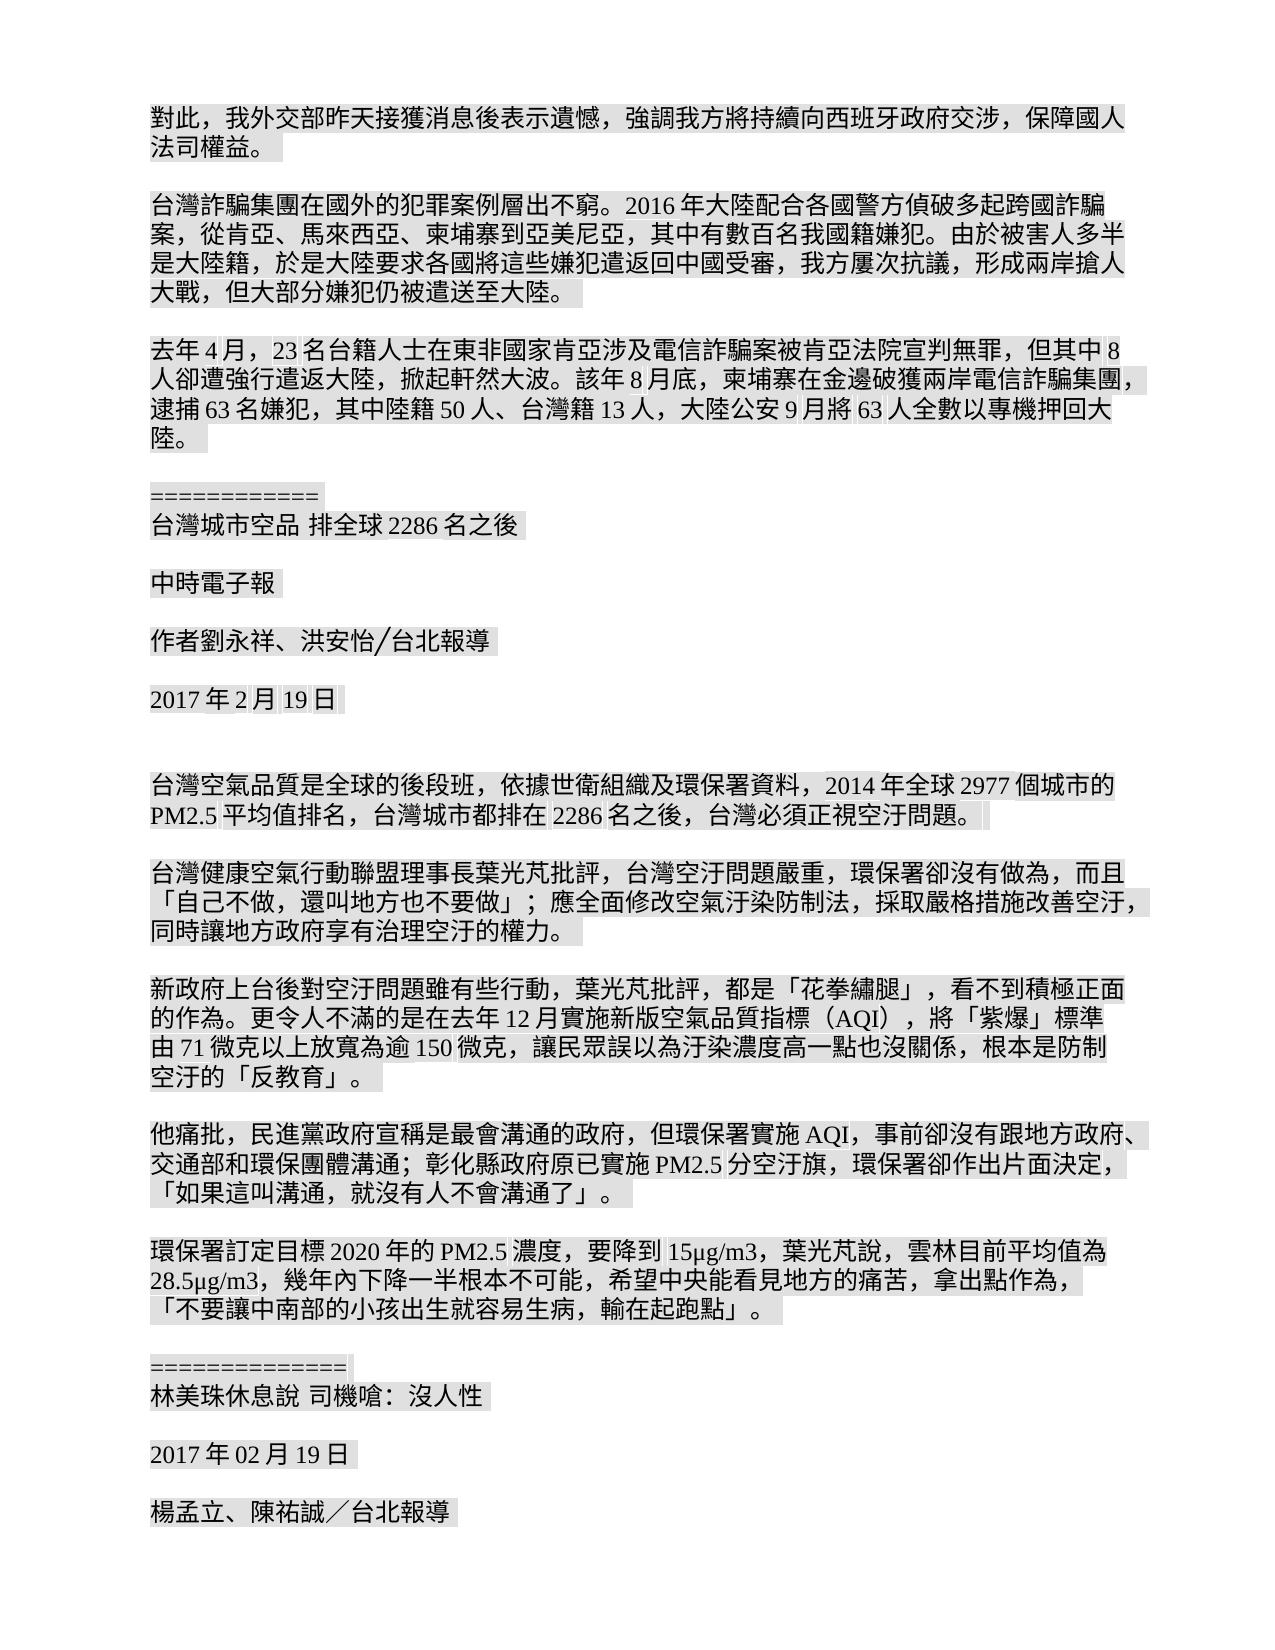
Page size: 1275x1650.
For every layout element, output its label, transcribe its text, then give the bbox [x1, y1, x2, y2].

text 隨手舉幾個例，看大家什麼感覺。我估計是一點感覺也不會有。為什麼？因為媒體並沒有叫我們要有感覺。可是，當媒體想操弄、渲染某一件 (往往根本不存在的) 事時，哇！大家的感覺瞬間就來了！何止感覺，簡直就是要沸騰了！整個校園突然個個又哭又喊，怎麼辦怎麼辦？國家要亡了，人權被侵害了，正義啊，民主啊，自由啊...如喪考妣，連半夜都不睡覺，忙著討論民主自由的真諦，討論公民審議的偉大精神，個個忠黨愛國的焦躁之心溢於言表。國家危急存亡之秋，學校還上什麼課呢？要上，來街頭上民主的一課吧！ 聽說有的還半夜焦急地打電話問老師說 "怎麼辦？怎麼辦？救國來不及了怎麼辦？"，惟恐救國的神聖腳步落於人後；周遭每個年輕人一開口就是反服貿，反黑箱，民主不能買賣，自由無價...講不完的蠢話。就連平常只關心臉上痘痘以及偶像明星的護士們，突然個個變成秋風秋雨愁煞人的秋瑾了，要為救國獻身了，不惜請假北上來到熱血沸騰的民主街頭，聆聽愛台灣思想導師們的街頭民主課，這個主義那個主義的，聽得熱血沸騰，都被自己的熱血情操給感動落淚了。 這類事情在台灣層出不窮，特別是選舉快到時就會猛爆發作，集體起乩。比方說，去年不是有八個在非洲肯亞和大陸各地行使詐騙的嫌疑犯被肯亞政府移送大陸偵辦嗎？結果你看，天啊，我還以為發生什麼血腥慘案，一時之間，一堆人渣政客馬上跳出來痛罵，比方說那個垃圾黨中的垃圾黨所謂 "時代力量"，還記得他們如何歇斯底里地痛罵國民黨的法務部長嗎？沒人性！違反人權！喪權辱國！出賣台灣主權！...激動得我還以為共匪收復台灣了呢。 可是你知道嗎？這次不只8個，而是200多個哦。就在昨天，西班牙逮到300名主要針對大陸人行使詐騙的歹徒，其中200個是台灣人，詐騙金額高達五億多。西班牙政府把這些人統統遣送大陸。200人耶！全是咱們台灣人耶！怎麼可以把他們交給不民主不自由沒有法治的中國大陸！這不是草菅人命嗎？這不是喪權辱國出賣台灣嗎？可是，現在是民進黨執政，你覺得那些覺醒公民們以及人權鬥士們和垃圾黨的人渣政客們會起乩叫罵、包圍行政院或法務部嗎？當然不會。為什麼？因為大家都是 "自己人"，利益均霑，舉同樣的綠旗。 還有，最近不是遊覽車翻覆，死了三十幾人嗎？原因之一疑似司機長時間十六天連續工作，披星戴月趕路。結果呢？民進黨高官們說這是個案，說這是司機 "個人行為不檢點"，另一個高官說，工時不能這麼算，必須 "兩手放在方向盤上" 才算是工作中，今天另一個混蛋高官 (蔡啥小總統的表姐) 又加碼補充說，司機待命時，既可以上廁所，又可以伸懶腰，那就是一種 "休息"。它媽的如果這種鳥話說得通，那麼，我去餐廳點了一盤菜，吃了三分之一，餐廳老闆是不是應該退還我三分之二的錢？我在急診值班，早上八點到隔天八點，有時一天來兩個急診病人，有時一個也沒有，最高記錄一個晚上來了12 個病人。那麼，當我看完一個病人之後，繼續回到醫師值班室待命時，我既可以上廁所，也可以伸懶腰，甚至還可以抽空吃碗泡麵，它媽的難道這就是一種休息而不算工作？倘若一整晚都沒有急診病人來，難道那天晚上就不算值班，不用給我值班費？ 這些鳥話理當人神共憤，但是，你認為向來綠油油的那些所謂工運團體會生氣嗎？會去包圍勞動部和狗官們拼個你死我活嗎？當然不會。為什麼？因為大家都是 "自己人"，利益均霑，舉同樣的綠旗。 還有哦，例子講不完。你知道台灣空氣污染是會死人的嗎？特別是越往南部，品質越差，經常到達所謂 "紫爆" 的危險等級。你知道英明的民進黨是怎麼解決問題的嗎？很簡單，把 "紫爆" 的危險標準抬高兩倍不就好了。去年12月實施新版空氣品質指標（AQI），將「紫爆」標準由71微克以上放寬為逾150微克。這就好像把高血壓的定義從140/90拉高到到500/200，高血壓病患肯定就減少了。針對日本的輻射食品標準也是同樣來這一套。這樣一種睜眼說瞎話的作法，你認為向來綠油油的所謂環保團體或環保戰士們會生氣嗎？會去包圍內政部或哪個公家機關嗎？當然不會。因為大家都是 "自己人"，利益均霑，舉同樣的綠旗。 這幾個例子全是這兩天發生的事，並不是我刻意去找。在這島上，這樣一些例子千千萬萬，根本說不完，完全不是什麼新花樣。令人訝異的並不是騙子的存在，令人訝異的是為什麼騙子們用同樣一招，反覆用個幾千幾百次卻依然每一次都如此有效？今天倘若同樣的事發生在國民黨身上，保證又是一場又一場可歌可泣的愛國、人權與民主自由運動了，甚或根本什麼事也沒有，也絕對可以自導自演或自行炒作出各種所謂國家主權、人權與民主自由陷入危機、必須拯救的熱血關鍵時刻，然後又會培養出一堆人渣成為社運明星、政治明星或各界意見領袖，然後有一天就會出來選舉或當官。 台灣的各大社運團體，我幾乎都是創始人之一。我原本相信這些人是同志，好多年之後才終於看清這些人掛社運羊頭，賣的究竟是一些什麼肉。它媽的就算是我曾經瞎了眼吧。 陳真 2017. 02. 19. ========================== 電信詐騙200台人 遣送大陸 2017年02月19日 王嘉源／綜合報導 (中國時報) 西班牙警方去年12月底在首都馬德里市等地同時破獲多處電信詐騙集團機房，據了解有超過200名台灣人涉案，西班牙政府決定將所有嫌犯遣送至中國大陸。 超過200名我國籍人士去年底在西班牙涉嫌從事電信詐騙而遭警方逮捕，西班牙政府於17日由內閣部長會議決定，將所有嫌犯遣送至中國大陸，這應該是近來台籍人士涉及電信詐騙案，被引渡到大陸人數最多的一次。 13據點 別墅設機房 2016年大陸因國內多人遭跨國電信詐騙，提供線索給各國警方，多起對大陸人詐騙的案子因而偵破。去年12月13日，西班牙警方於馬德里市、巴塞隆納、阿里坎特等地，同時破獲多處電信詐騙集團機房，逮捕包含大陸及台灣籍約300名嫌犯。由於中西兩國在2005年簽署《犯罪引渡協議》，而受害者多數為大陸人，大陸要求遣送返陸。 西班牙國家警察局長基羅斯當時表示，警方一共破獲犯罪集團設立的13個詐騙據點，大多設置在高級住宅區別墅，有些據點人員高達50人，高度保密，不受干擾，不間斷工作，據調查有數千名大陸人遭騙，主要是貧窮家庭被騙走不少存款，有些人還因此自殺。 駐西班牙代表處新聞組長王之化（音譯）接受中央社採訪時也指出，這些嫌犯入境西班牙後，在偏遠鄉鎮租下獨棟別墅，以電話對大陸人進行詐騙，涉及金額達1600萬歐元（約台幣5億2403萬元）。 對此，我外交部昨天接獲消息後表示遺憾，強調我方將持續向西班牙政府交涉，保障國人法司權益。 台灣詐騙集團在國外的犯罪案例層出不窮。2016年大陸配合各國警方偵破多起跨國詐騙案，從肯亞、馬來西亞、柬埔寨到亞美尼亞，其中有數百名我國籍嫌犯。由於被害人多半是大陸籍，於是大陸要求各國將這些嫌犯遣返回中國受審，我方屢次抗議，形成兩岸搶人大戰，但大部分嫌犯仍被遣送至大陸。 去年4月，23名台籍人士在東非國家肯亞涉及電信詐騙案被肯亞法院宣判無罪，但其中8人卻遭強行遣返大陸，掀起軒然大波。該年8月底，柬埔寨在金邊破獲兩岸電信詐騙集團，逮捕63名嫌犯，其中陸籍50人、台灣籍13人，大陸公安9月將63人全數以專機押回大陸。 ============ 台灣城市空品 排全球2286名之後 中時電子報 作者劉永祥、洪安怡╱台北報導 2017年2月19日 台灣空氣品質是全球的後段班，依據世衛組織及環保署資料，2014年全球2977個城市的PM2.5平均值排名，台灣城市都排在2286名之後，台灣必須正視空汙問題。 台灣健康空氣行動聯盟理事長葉光芃批評，台灣空汙問題嚴重，環保署卻沒有做為，而且「自己不做，還叫地方也不要做」；應全面修改空氣汙染防制法，採取嚴格措施改善空汙，同時讓地方政府享有治理空汙的權力。 新政府上台後對空汙問題雖有些行動，葉光芃批評，都是「花拳繡腿」，看不到積極正面的作為。更令人不滿的是在去年12月實施新版空氣品質指標（AQI），將「紫爆」標準由71微克以上放寬為逾150微克，讓民眾誤以為汙染濃度高一點也沒關係，根本是防制空汙的「反教育」。 他痛批，民進黨政府宣稱是最會溝通的政府，但環保署實施AQI，事前卻沒有跟地方政府、交通部和環保團體溝通；彰化縣政府原已實施PM2.5分空汙旗，環保署卻作出片面決定，「如果這叫溝通，就沒有人不會溝通了」。 環保署訂定目標2020年的PM2.5濃度，要降到15μg/m3，葉光芃說，雲林目前平均值為28.5μg/m3，幾年內下降一半根本不可能，希望中央能看見地方的痛苦，拿出點作為，「不要讓中南部的小孩出生就容易生病，輸在起跑點」。 ============== 林美珠休息說 司機嗆：沒人性 2017年02月19日 楊孟立、陳祐誠／台北報導 中國時報 若依勞動部長林美珠荒謬的「休息非工時」解釋，遊覽車司機休息時刻與同行話家常都不能算做工時。 蝶戀花遊覽車國道翻覆釀成33死悲劇，也引起社會各界重視遊覽車駕駛過勞的問題。勞動部長林美珠前天表示，「司機把車門關起來，可以散步、做操，這也算休息。」這樣的解釋方法，不僅藍營痛批，連綠營自家立委也說，「這種解釋不太妥當，司機肯定也無法接受！」 對於林美珠解釋工時與駕駛時間是兩回事的說法，司機不但無法接受，在業界有30年經驗的呂姓資深遊覽車司機怒嗆，官員跟雇主一樣苛薄，根本沒人性、漠視行車安全。 國民黨立委李彥秀在臉書發文表示，林美珠部長的發言凸顯出公部門對工時計算的荒謬認知。無獨有偶，交通部長日前也說台鐵夜班工作有3-5小時時間是休息的，「可見我們閣員完全分不清楚什麼是休息、什麼是待命。」政府不但帶頭當慣老闆，還開班授課指導雇主如何當慣老闆，「如何擺脫過勞之島的惡名？」 國民黨立委許淑華指出，旅行團到了景點大部分只會待上半個小時，這段時間可能要抽根菸、上廁所，還要清理車輛，加上環境又吵雜，實在無法好好休息。「林美珠部長對於『休息』的解釋，相信不僅我無法接受，社會各界也會覺得不合理。」 ================ 手放方向盤才算工時？官話造就血汗一日遊 2017-02-16 聯合報 主筆室 摔掉卅三條人命的蝶戀花大車禍，事發至今，未見檢討只見卸責，各種光怪陸離的官話都出籠。情況未明，部長賀陳旦就輕率說出「也可能是司機行為不檢點」，家屬悲憤可想而知。更令人難以忍受的，則屬這句「手放方向盤才算工時」的官話，完全脫離現實的工時認定，將把整體運輸業的血汗過勞沉痾，一句話當下免責。 當旅客下車遊賞，「手離方向盤」的司機即使下車伸伸腿，或在車上打個盹，根本無法離開景點，也無法不接受公司指揮，「接受派令」就是受雇工時的基本定義；如果還必須掛心行程、照管車輛，人也無法離開現場自由行動，這怎能不算工時，難道還算是跟著遊覽的附加福利嗎？ [150, 75, 1125, 1556]
